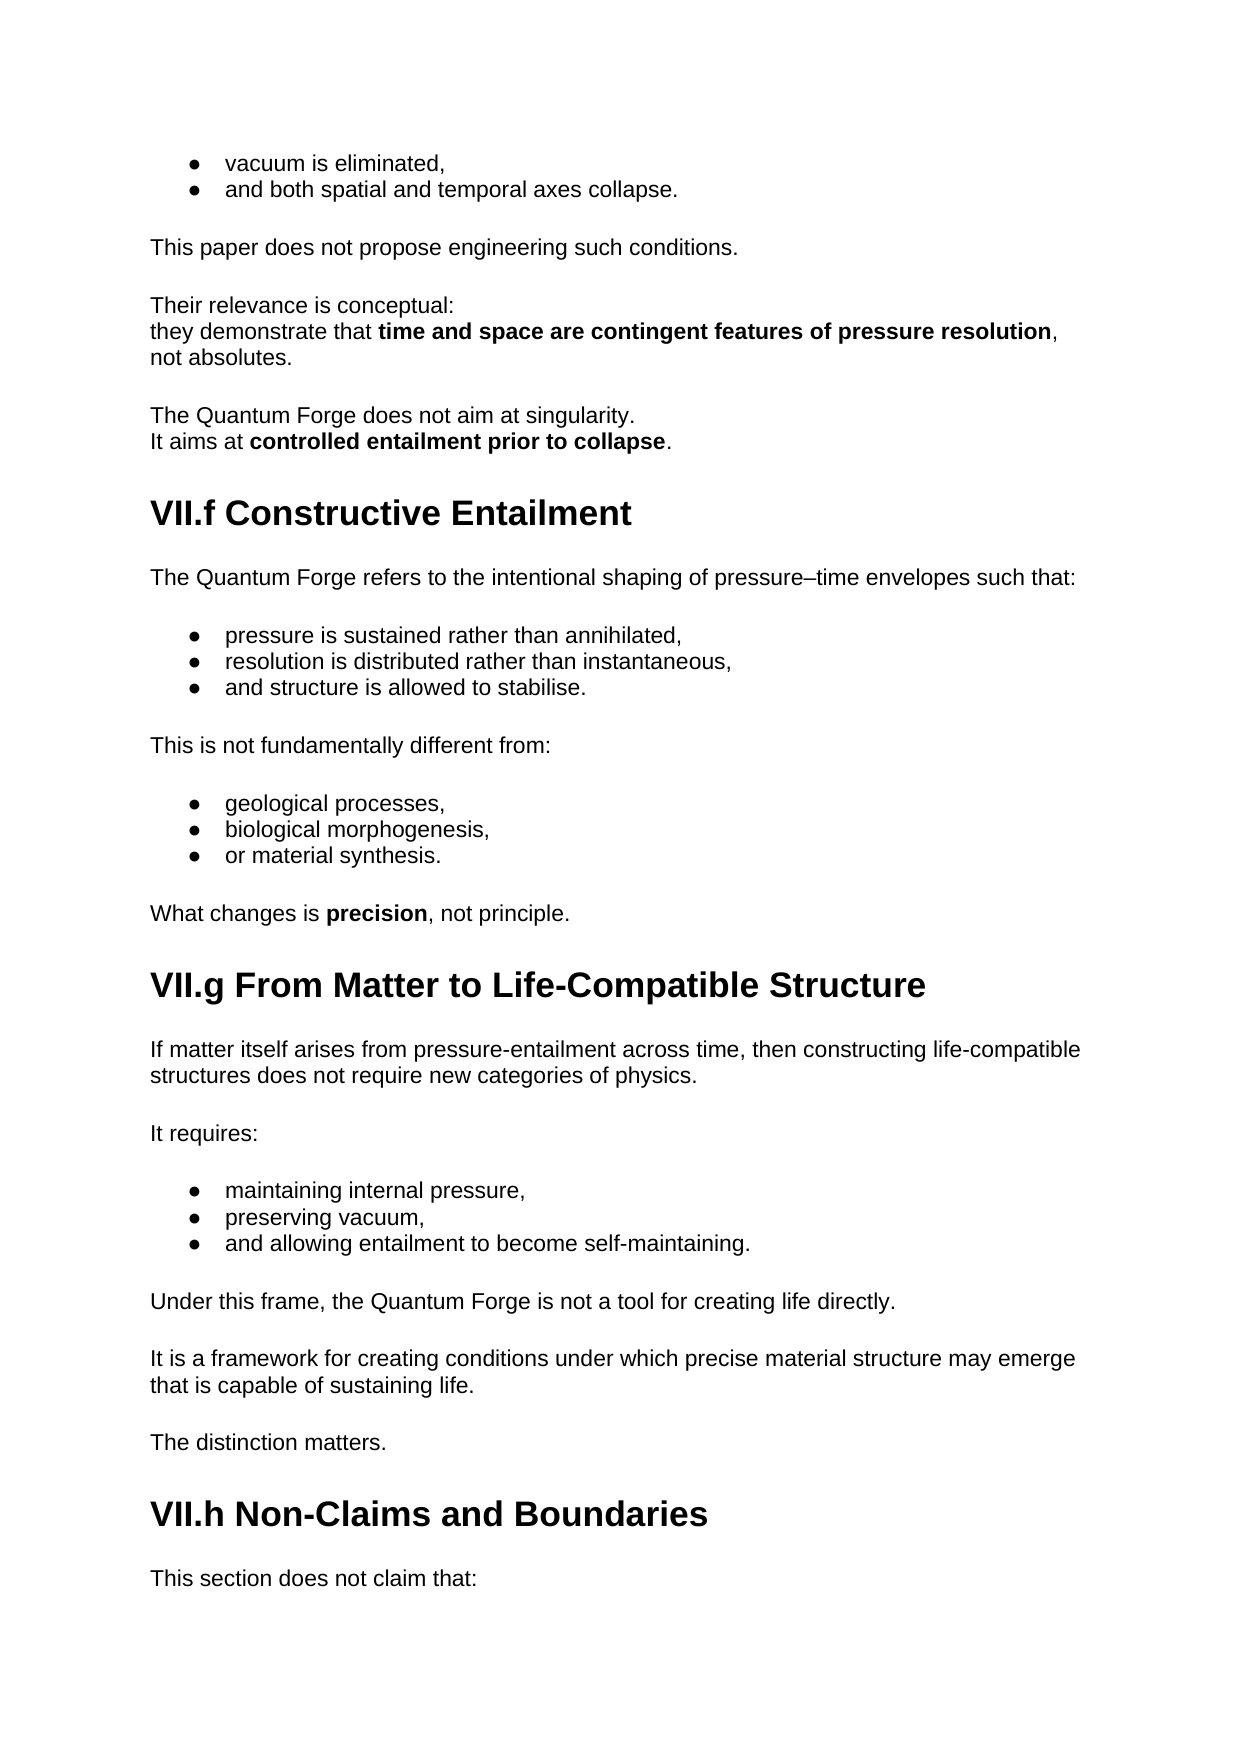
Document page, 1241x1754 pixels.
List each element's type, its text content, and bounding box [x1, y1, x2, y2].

text This paper does not propose engineering such conditions. [150, 234, 1090, 260]
list resolution is distributed rather than instantaneous, [187, 648, 1090, 674]
list preserving vacuum, [187, 1204, 1090, 1230]
text Their relevance is conceptual: they demonstrate that time and space are contingent features of pressure resolution, not absolutes. [150, 292, 1090, 371]
subtitle VII.h Non-Claims and Boundaries [150, 1493, 1028, 1534]
list geological processes, [187, 789, 1090, 816]
list maintaining internal pressure, [187, 1177, 1090, 1204]
text What changes is precision, not principle. [150, 900, 1090, 926]
text Under this frame, the Quantum Forge is not a tool for creating life directly. [150, 1288, 1090, 1314]
text This is not fundamentally different from: [150, 732, 1090, 758]
list pressure is sustained rather than annihilated, [187, 622, 1090, 648]
text The distinction matters. [150, 1429, 1090, 1456]
list and allowing entailment to become self-maintaining. [187, 1230, 1090, 1256]
list biological morphogenesis, [187, 816, 1090, 842]
list and structure is allowed to stabilise. [187, 674, 1090, 701]
text If matter itself arises from pressure-entailment across time, then constructing life-compatible structures does not require new categories of physics. [150, 1036, 1090, 1088]
subtitle VII.g From Matter to Life-Compatible Structure [150, 964, 1028, 1004]
list vacuum is eliminated, [187, 150, 1090, 176]
text This section does not claim that: [150, 1565, 1090, 1591]
list and both spatial and temporal axes collapse. [187, 176, 1090, 203]
text It requires: [150, 1120, 1090, 1146]
subtitle VII.f Constructive Entailment [150, 492, 1028, 533]
text The Quantum Forge does not aim at singularity. It aims at controlled entailment prior to collapse. [150, 402, 1090, 454]
list or material synthesis. [187, 842, 1090, 869]
text The Quantum Forge refers to the intentional shaping of pressure–time envelopes such that: [150, 564, 1090, 590]
text It is a framework for creating conditions under which precise material structure may emerge that is capable of sustaining life. [150, 1345, 1090, 1398]
